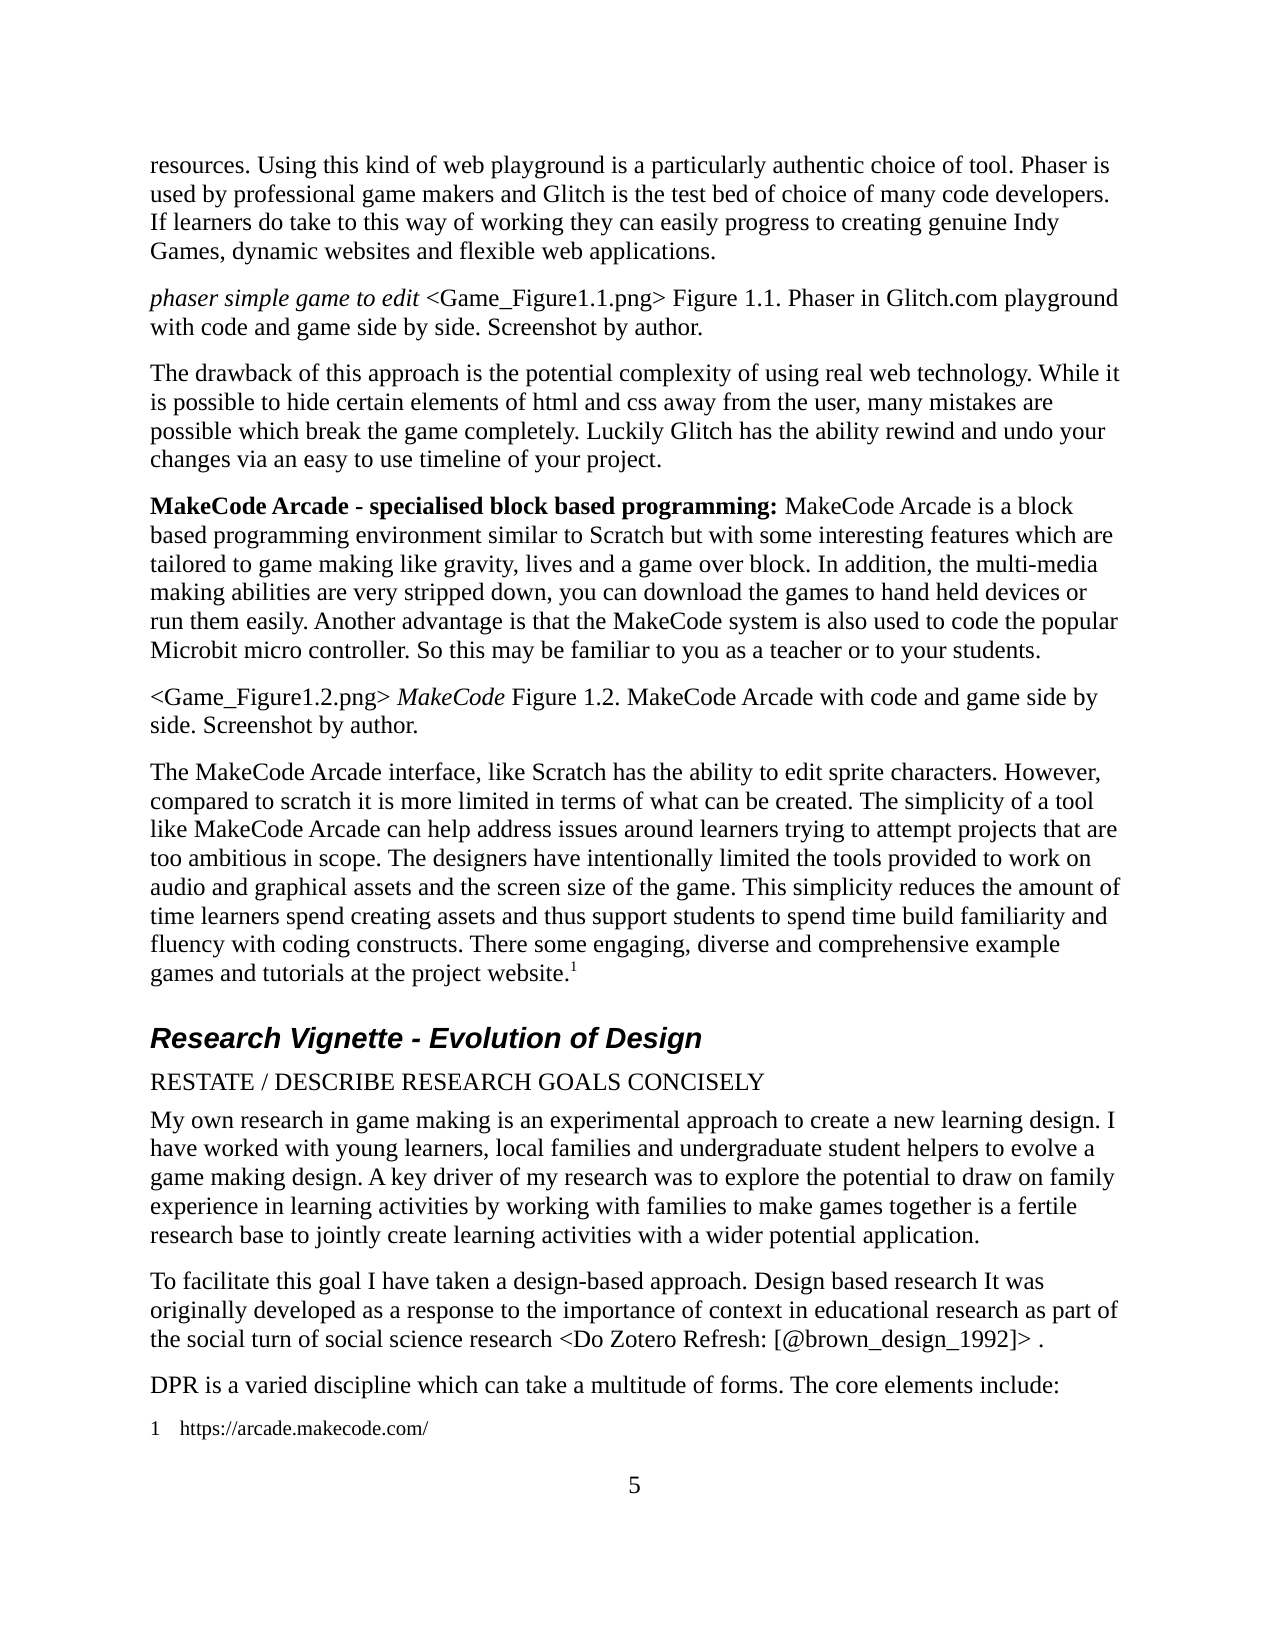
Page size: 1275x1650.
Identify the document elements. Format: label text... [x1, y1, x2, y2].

text <Game_Figure1.2.png> MakeCode Figure 1.2. MakeCode Arcade with code and game side by side. Screenshot by author. [150, 682, 1125, 739]
subtitle Research Vignette - Evolution of Design [150, 1021, 1125, 1054]
text The drawback of this approach is the potential complexity of using real web technology. While it is possible to hide certain elements of html and css away from the user, many mistakes are possible which break the game completely. Luckily Glitch has the ability rewind and undo your changes via an easy to use timeline of your project. [150, 358, 1125, 473]
text RESTATE / DESCRIBE RESEARCH GOALS CONCISELY [150, 1067, 1125, 1096]
text My own research in game making is an experimental approach to create a new learning design. I have worked with young learners, local families and undergraduate student helpers to evolve a game making design. A key driver of my research was to explore the potential to draw on family experience in learning activities by working with families to make games together is a fertile research base to jointly create learning activities with a wider potential application. [150, 1105, 1125, 1248]
text resources. Using this kind of web playground is a particularly authentic choice of tool. Phaser is used by professional game makers and Glitch is the test bed of choice of many code developers. If learners do take to this way of working they can easily progress to creating genuine Indy Games, dynamic websites and flexible web applications. [150, 150, 1125, 265]
text DPR is a varied discipline which can take a multitude of forms. The core elements include: [150, 1371, 1125, 1399]
text MakeCode Arcade - specialised block based programming: MakeCode Arcade is a block based programming environment similar to Scratch but with some interesting features which are tailored to game making like gravity, lives and a game over block. In addition, the multi-media making abilities are very stripped down, you can download the games to hand held devices or run them easily. Another advantage is that the MakeCode system is also used to code the popular Microbit micro controller. So this may be familiar to you as a teacher or to your students. [150, 491, 1125, 664]
text https://arcade.makecode.com/ [150, 1416, 1125, 1440]
text phaser simple game to edit <Game_Figure1.1.png> Figure 1.1. Phaser in Glitch.com playground with code and game side by side. Screenshot by author. [150, 283, 1125, 340]
text The MakeCode Arcade interface, like Scratch has the ability to edit sprite characters. However, compared to scratch it is more limited in terms of what can be created. The simplicity of a tool like MakeCode Arcade can help address issues around learners trying to attempt projects that are too ambitious in scope. The designers have intentionally limited the tools provided to work on audio and graphical assets and the screen size of the game. This simplicity reduces the amount of time learners spend creating assets and thus support students to spend time build familiarity and fluency with coding constructs. There some engaging, diverse and comprehensive example games and tutorials at the project website. [150, 757, 1125, 987]
text To facilitate this goal I have taken a design-based approach. Design based research It was originally developed as a response to the importance of context in educational research as part of the social turn of social science research <Do Zotero Refresh: [@brown_design_1992]> . [150, 1266, 1125, 1353]
